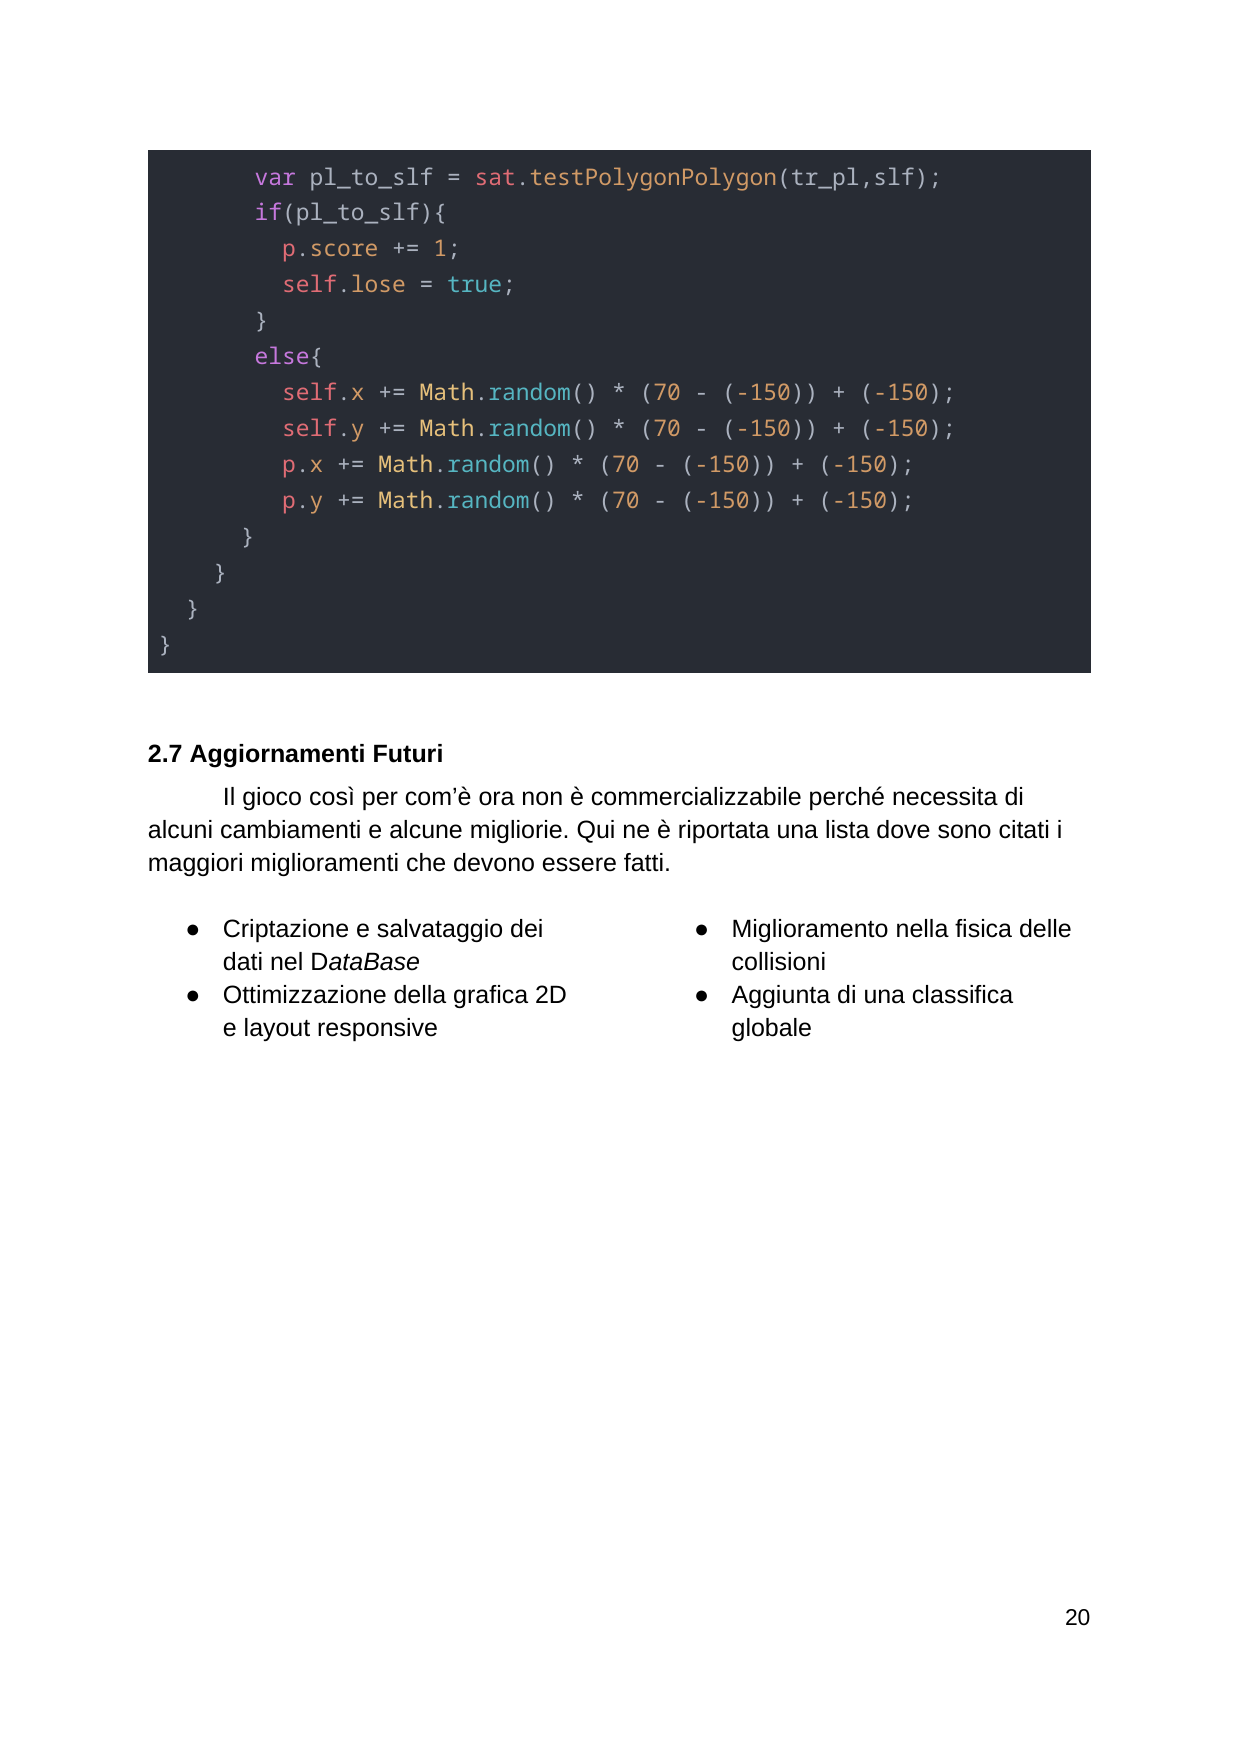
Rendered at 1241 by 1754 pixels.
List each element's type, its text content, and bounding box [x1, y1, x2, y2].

text Il gioco così per com’è ora non è commercializzabile perché necessita di alcuni cambiamenti e alcune migliorie. Qui ne è riportata una lista dove sono citati i maggiori miglioramenti che devono essere fatti. [148, 782, 1090, 877]
list Ottimizzazione della grafica 2D e layout responsive [185, 980, 581, 1042]
list Criptazione e salvataggio dei dati nel DataBase [185, 914, 581, 976]
list Miglioramento nella fisica delle collisioni [694, 914, 1090, 976]
list Aggiunta di una classifica globale [694, 980, 1090, 1042]
subtitle 2.7 Aggiornamenti Futuri [148, 739, 1091, 768]
table_header var collide = sat.testPolygonPolygon(slf,pl); if(collide){ var tr_to_tr = sat.testPolygonPolygon(tr_slf,tr_pl); if(tr_to_tr){ self.x += Math.random() * (70 - (-150)) + (-150); self.y += Math.random() * (70 - (-150)) + (-150); p.x += Math.random() * (70 - (-150)) + (-150); p.y += Math.random() * (70 - (-150)) + (-150); } else{ var slf_to_pl = sat.testPolygonPolygon(tr_slf,pl); if(slf_to_pl){ self.score += 1; p.lose = true; } else{ var pl_to_slf = sat.testPolygonPolygon(tr_pl,slf); if(pl_to_slf){ p.score += 1; self.lose = true; } else{ self.x += Math.random() * (70 - (-150)) + (-150); self.y += Math.random() * (70 - (-150)) + (-150); p.x += Math.random() * (70 - (-150)) + (-150); p.y += Math.random() * (70 - (-150)) + (-150); } } } } [148, 150, 1091, 673]
